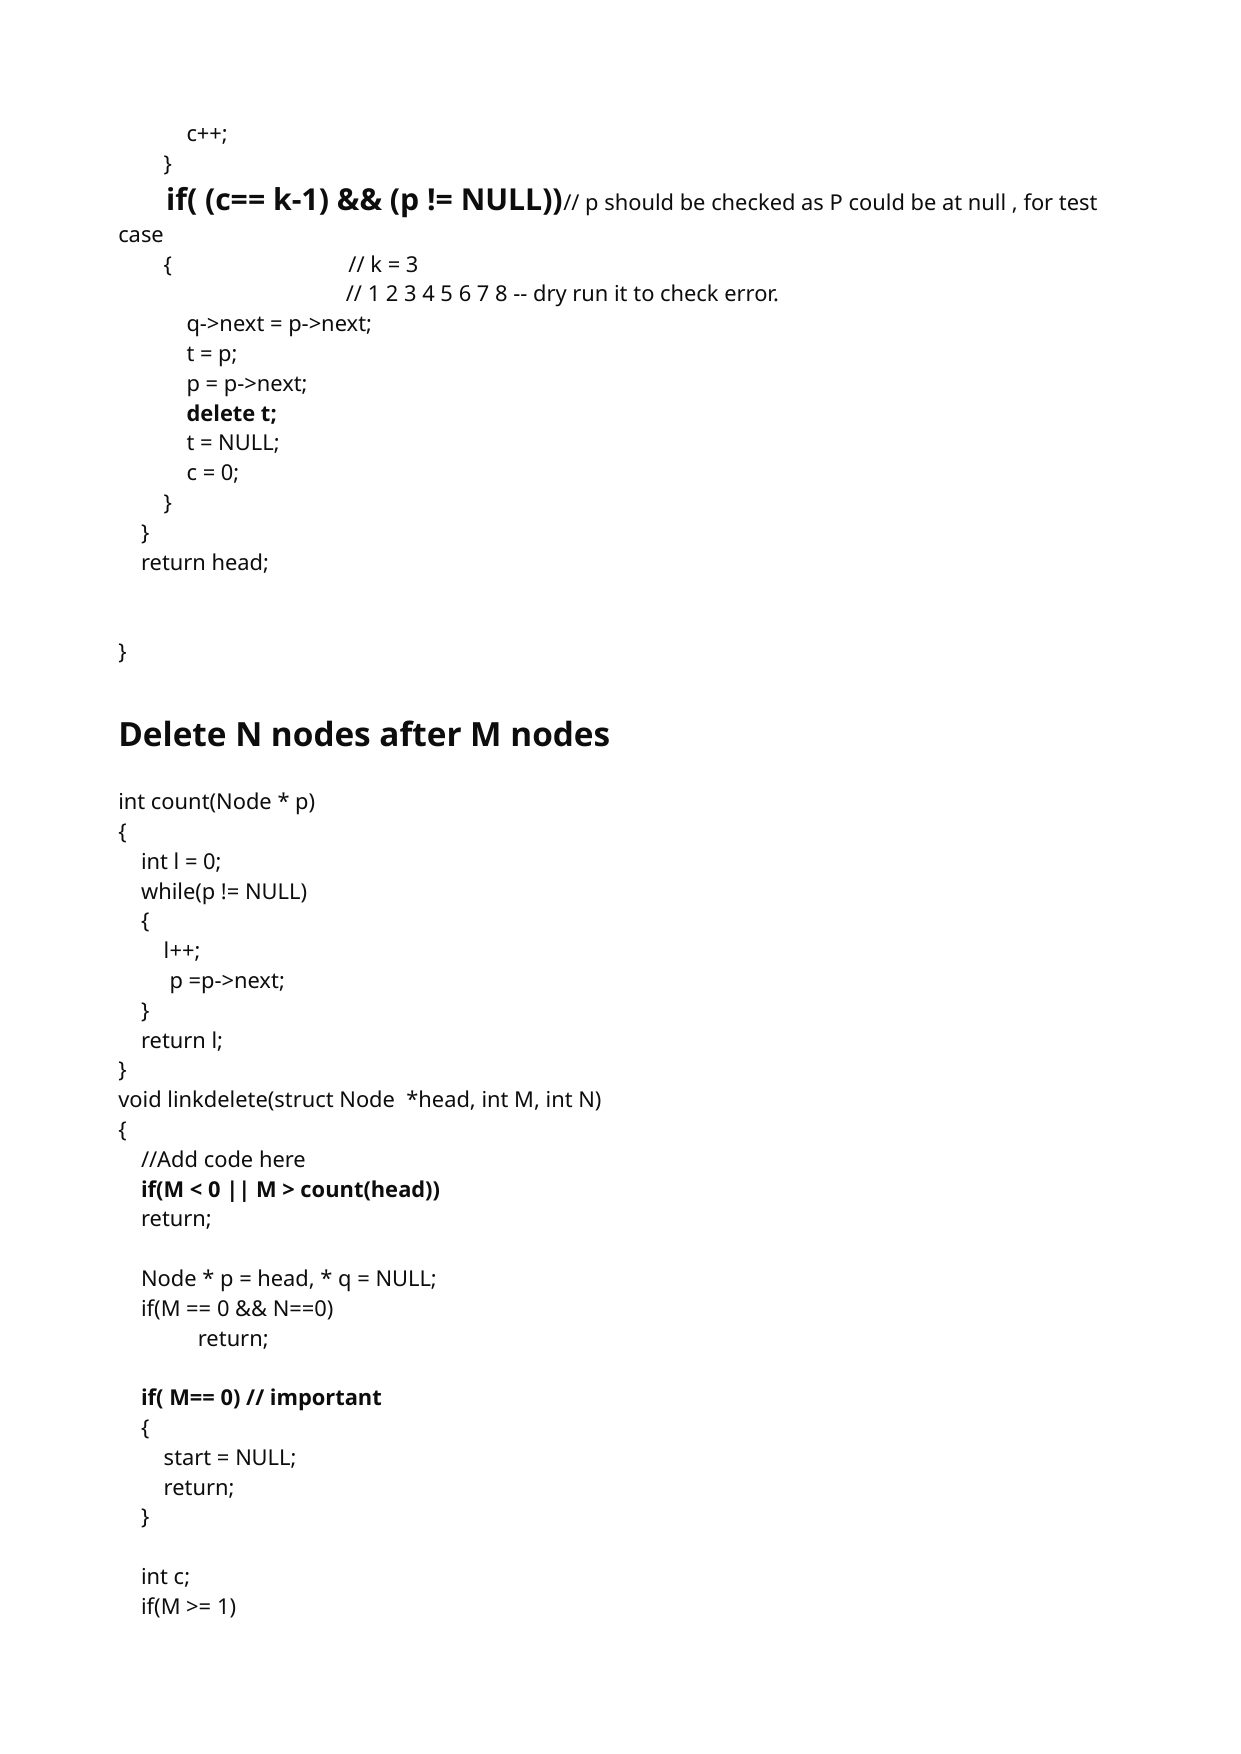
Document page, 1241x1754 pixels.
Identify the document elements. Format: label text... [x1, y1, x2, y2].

text t = p; [118, 338, 1122, 368]
text start = NULL; [118, 1442, 1122, 1472]
text Delete N nodes after M nodes [118, 711, 1122, 757]
text // 1 2 3 4 5 6 7 8 -- dry run it to check error. [118, 278, 1122, 308]
text return head; [118, 547, 1122, 576]
text void linkdelete(struct Node *head, int M, int N) [118, 1084, 1122, 1114]
text } [118, 636, 1122, 666]
text } [118, 995, 1122, 1025]
text if( (c== k-1) && (p != NULL))// p should be checked as P could be at null , for test case [118, 178, 1122, 249]
text return l; [118, 1025, 1122, 1054]
text delete t; [118, 398, 1122, 427]
text if( M== 0) // important [118, 1382, 1122, 1412]
text } [118, 517, 1122, 547]
text while(p != NULL) [118, 876, 1122, 906]
text c = 0; [118, 457, 1122, 487]
text if(M == 0 && N==0) [118, 1293, 1122, 1323]
text int count(Node * p) [118, 786, 1122, 816]
text } [118, 487, 1122, 517]
text { [118, 816, 1122, 846]
text Node * p = head, * q = NULL; [118, 1263, 1122, 1293]
text //Add code here [118, 1144, 1122, 1174]
text int c; [118, 1561, 1122, 1591]
text int l = 0; [118, 846, 1122, 876]
text p = p->next; [118, 368, 1122, 398]
text } [118, 1054, 1122, 1084]
text if(M < 0 || M > count(head)) [118, 1174, 1122, 1203]
text if(M >= 1) [118, 1591, 1122, 1621]
text p =p->next; [118, 965, 1122, 995]
text { [118, 1412, 1122, 1442]
text } [118, 1501, 1122, 1531]
text q->next = p->next; [118, 308, 1122, 338]
text c++; [118, 118, 1122, 148]
text { [118, 1114, 1122, 1144]
text return; [118, 1472, 1122, 1501]
text t = NULL; [118, 427, 1122, 457]
text } [118, 148, 1122, 178]
text { // k = 3 [118, 249, 1122, 278]
text return; [118, 1323, 1122, 1352]
text l++; [118, 935, 1122, 965]
text return; [118, 1203, 1122, 1233]
text { [118, 906, 1122, 935]
